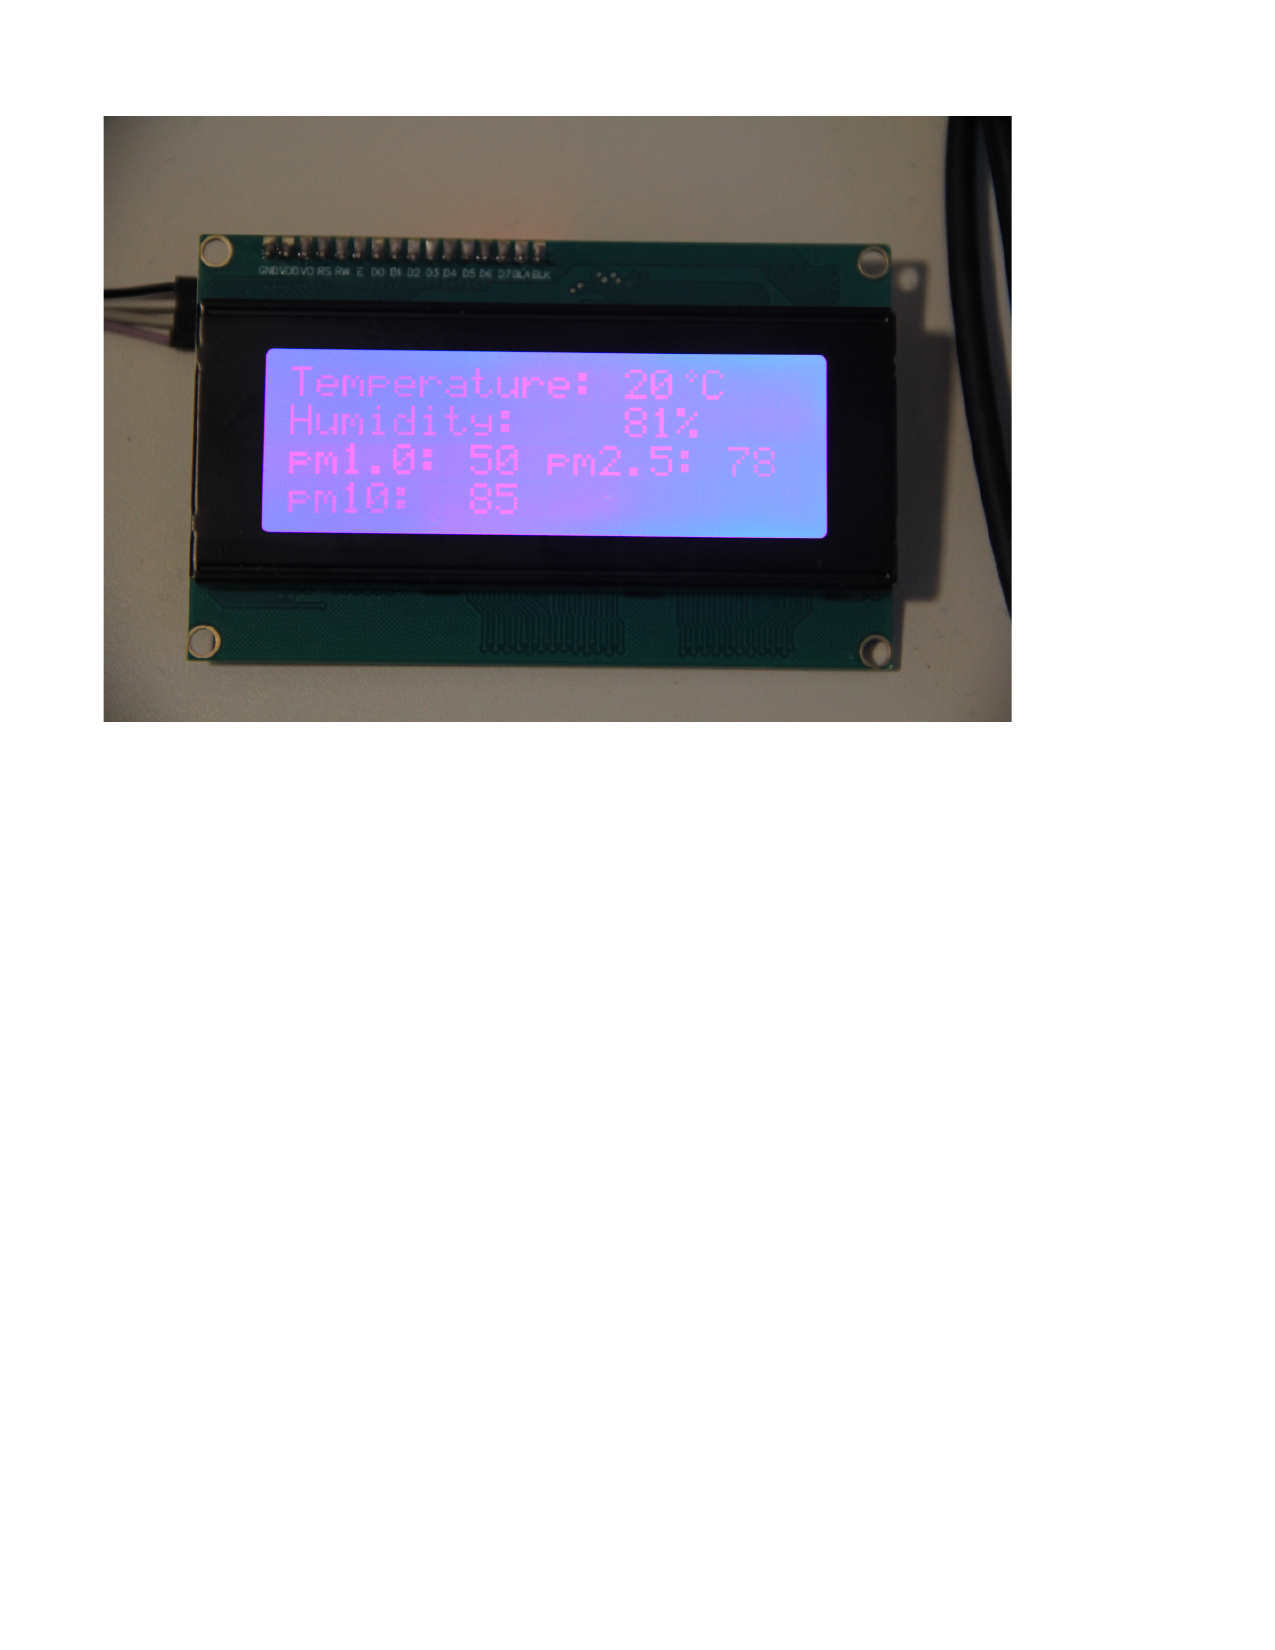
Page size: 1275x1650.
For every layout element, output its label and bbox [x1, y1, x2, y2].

picture [103, 116, 1012, 722]
